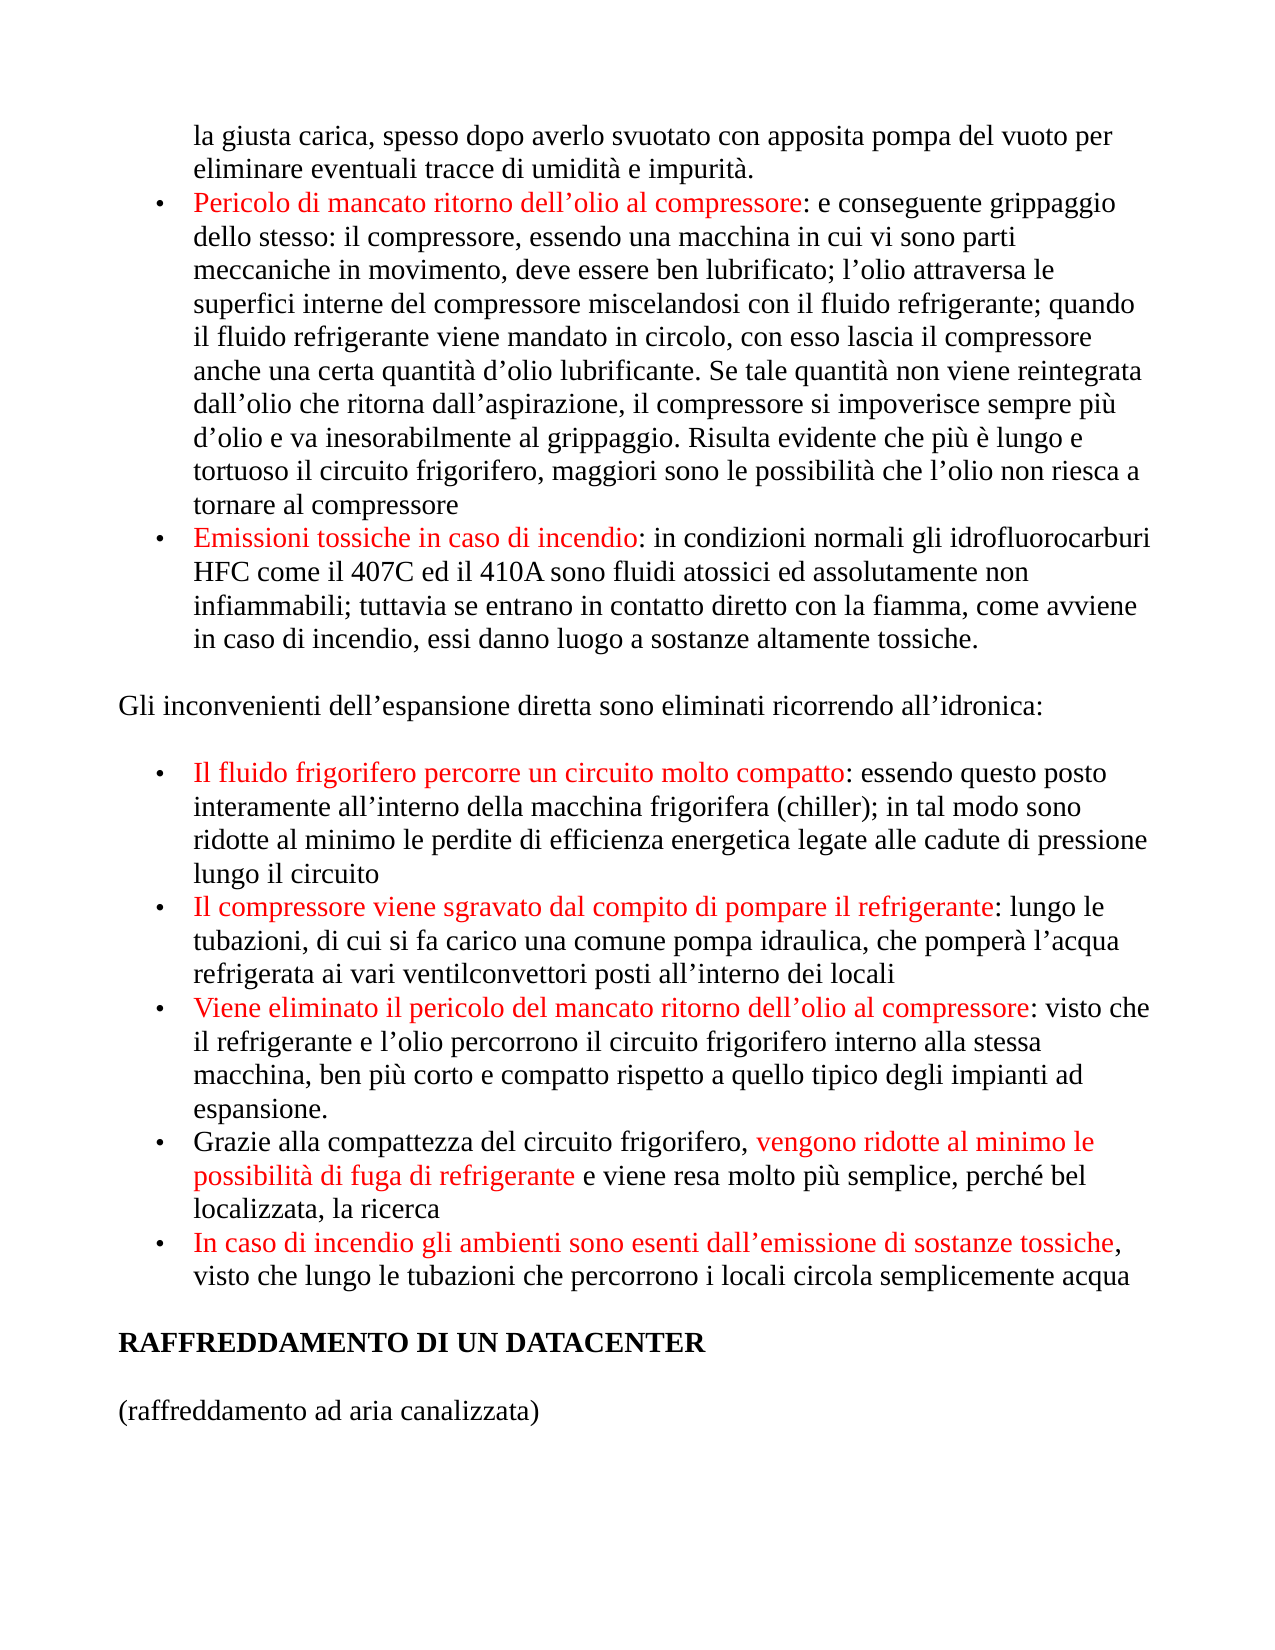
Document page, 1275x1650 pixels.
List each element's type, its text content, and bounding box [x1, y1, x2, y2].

text (raffreddamento ad aria canalizzata) [118, 1393, 1157, 1426]
list Grazie alla compattezza del circuito frigorifero, vengono ridotte al minimo le possibilità di fuga di refrigerante e viene resa molto più semplice, perché bel localizzata, la ricerca [156, 1124, 1157, 1225]
text Gli inconvenienti dell’espansione diretta sono eliminati ricorrendo all’idronica: [118, 688, 1157, 722]
list Il compressore viene sgravato dal compito di pompare il refrigerante: lungo le tubazioni, di cui si fa carico una comune pompa idraulica, che pomperà l’acqua refrigerata ai vari ventilconvettori posti all’interno dei locali [156, 889, 1157, 990]
text RAFFREDDAMENTO DI UN DATACENTER [118, 1326, 1157, 1359]
list Il fluido frigorifero percorre un circuito molto compatto: essendo questo posto interamente all’interno della macchina frigorifera (chiller); in tal modo sono ridotte al minimo le perdite di efficienza energetica legate alle cadute di pressione lungo il circuito [156, 755, 1157, 889]
list Emissioni tossiche in caso di incendio: in condizioni normali gli idrofluorocarburi HFC come il 407C ed il 410A sono fluidi atossici ed assolutamente non infiammabili; tuttavia se entrano in contatto diretto con la fiamma, come avviene in caso di incendio, essi danno luogo a sostanze altamente tossiche. [156, 521, 1157, 655]
list Pericolo di mancato ritorno dell’olio al compressore: e conseguente grippaggio dello stesso: il compressore, essendo una macchina in cui vi sono parti meccaniche in movimento, deve essere ben lubrificato; l’olio attraversa le superfici interne del compressore miscelandosi con il fluido refrigerante; quando il fluido refrigerante viene mandato in circolo, con esso lascia il compressore anche una certa quantità d’olio lubrificante. Se tale quantità non viene reintegrata dall’olio che ritorna dall’aspirazione, il compressore si impoverisce sempre più d’olio e va inesorabilmente al grippaggio. Risulta evidente che più è lungo e tortuoso il circuito frigorifero, maggiori sono le possibilità che l’olio non riesca a tornare al compressore [156, 185, 1157, 521]
list la giusta carica, spesso dopo averlo svuotato con apposita pompa del vuoto per eliminare eventuali tracce di umidità e impurità. [156, 118, 1157, 185]
list In caso di incendio gli ambienti sono esenti dall’emissione di sostanze tossiche, visto che lungo le tubazioni che percorrono i locali circola semplicemente acqua [156, 1225, 1157, 1292]
list Viene eliminato il pericolo del mancato ritorno dell’olio al compressore: visto che il refrigerante e l’olio percorrono il circuito frigorifero interno alla stessa macchina, ben più corto e compatto rispetto a quello tipico degli impianti ad espansione. [156, 990, 1157, 1124]
